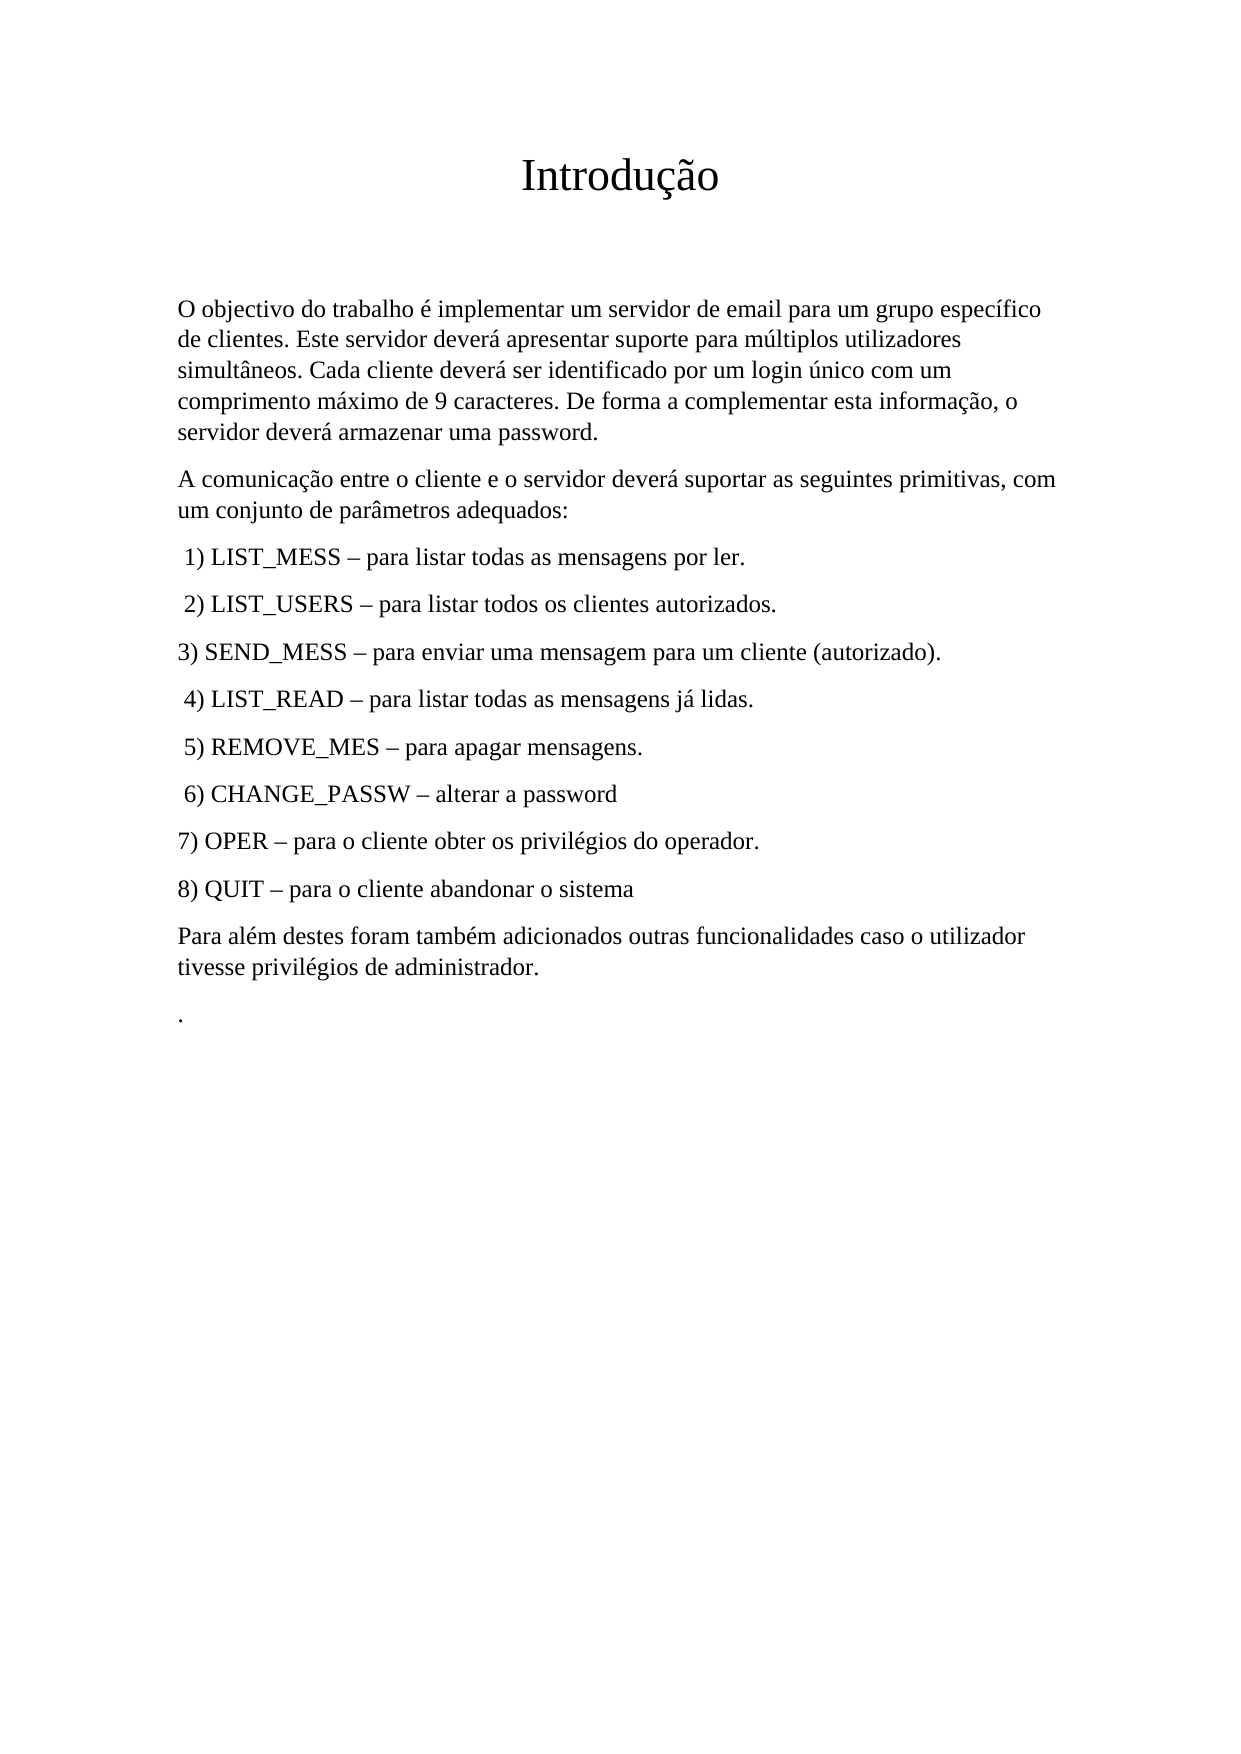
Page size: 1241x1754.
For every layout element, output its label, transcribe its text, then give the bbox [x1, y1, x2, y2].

text 4) LIST_READ – para listar todas as mensagens já lidas. [177, 684, 1063, 713]
text 5) REMOVE_MES – para apagar mensagens. [177, 732, 1063, 760]
text 6) CHANGE_PASSW – alterar a password [177, 779, 1063, 808]
text 2) LIST_USERS – para listar todos os clientes autorizados. [177, 589, 1063, 618]
text . [177, 999, 1063, 1028]
text A comunicação entre o cliente e o servidor deverá suportar as seguintes primitivas, com um conjunto de parâmetros adequados: [177, 464, 1063, 523]
text 1) LIST_MESS – para listar todas as mensagens por ler. [177, 542, 1063, 571]
text Introdução [177, 148, 1063, 200]
text 7) OPER – para o cliente obter os privilégios do operador. [177, 826, 1063, 855]
text Para além destes foram também adicionados outras funcionalidades caso o utilizador tivesse privilégios de administrador. [177, 921, 1063, 981]
text 8) QUIT – para o cliente abandonar o sistema [177, 874, 1063, 903]
text O objectivo do trabalho é implementar um servidor de email para um grupo específico de clientes. Este servidor deverá apresentar suporte para múltiplos utilizadores simultâneos. Cada cliente deverá ser identificado por um login único com um comprimento máximo de 9 caracteres. De forma a complementar esta informação, o servidor deverá armazenar uma password. [177, 294, 1063, 445]
text 3) SEND_MESS – para enviar uma mensagem para um cliente (autorizado). [177, 637, 1063, 666]
